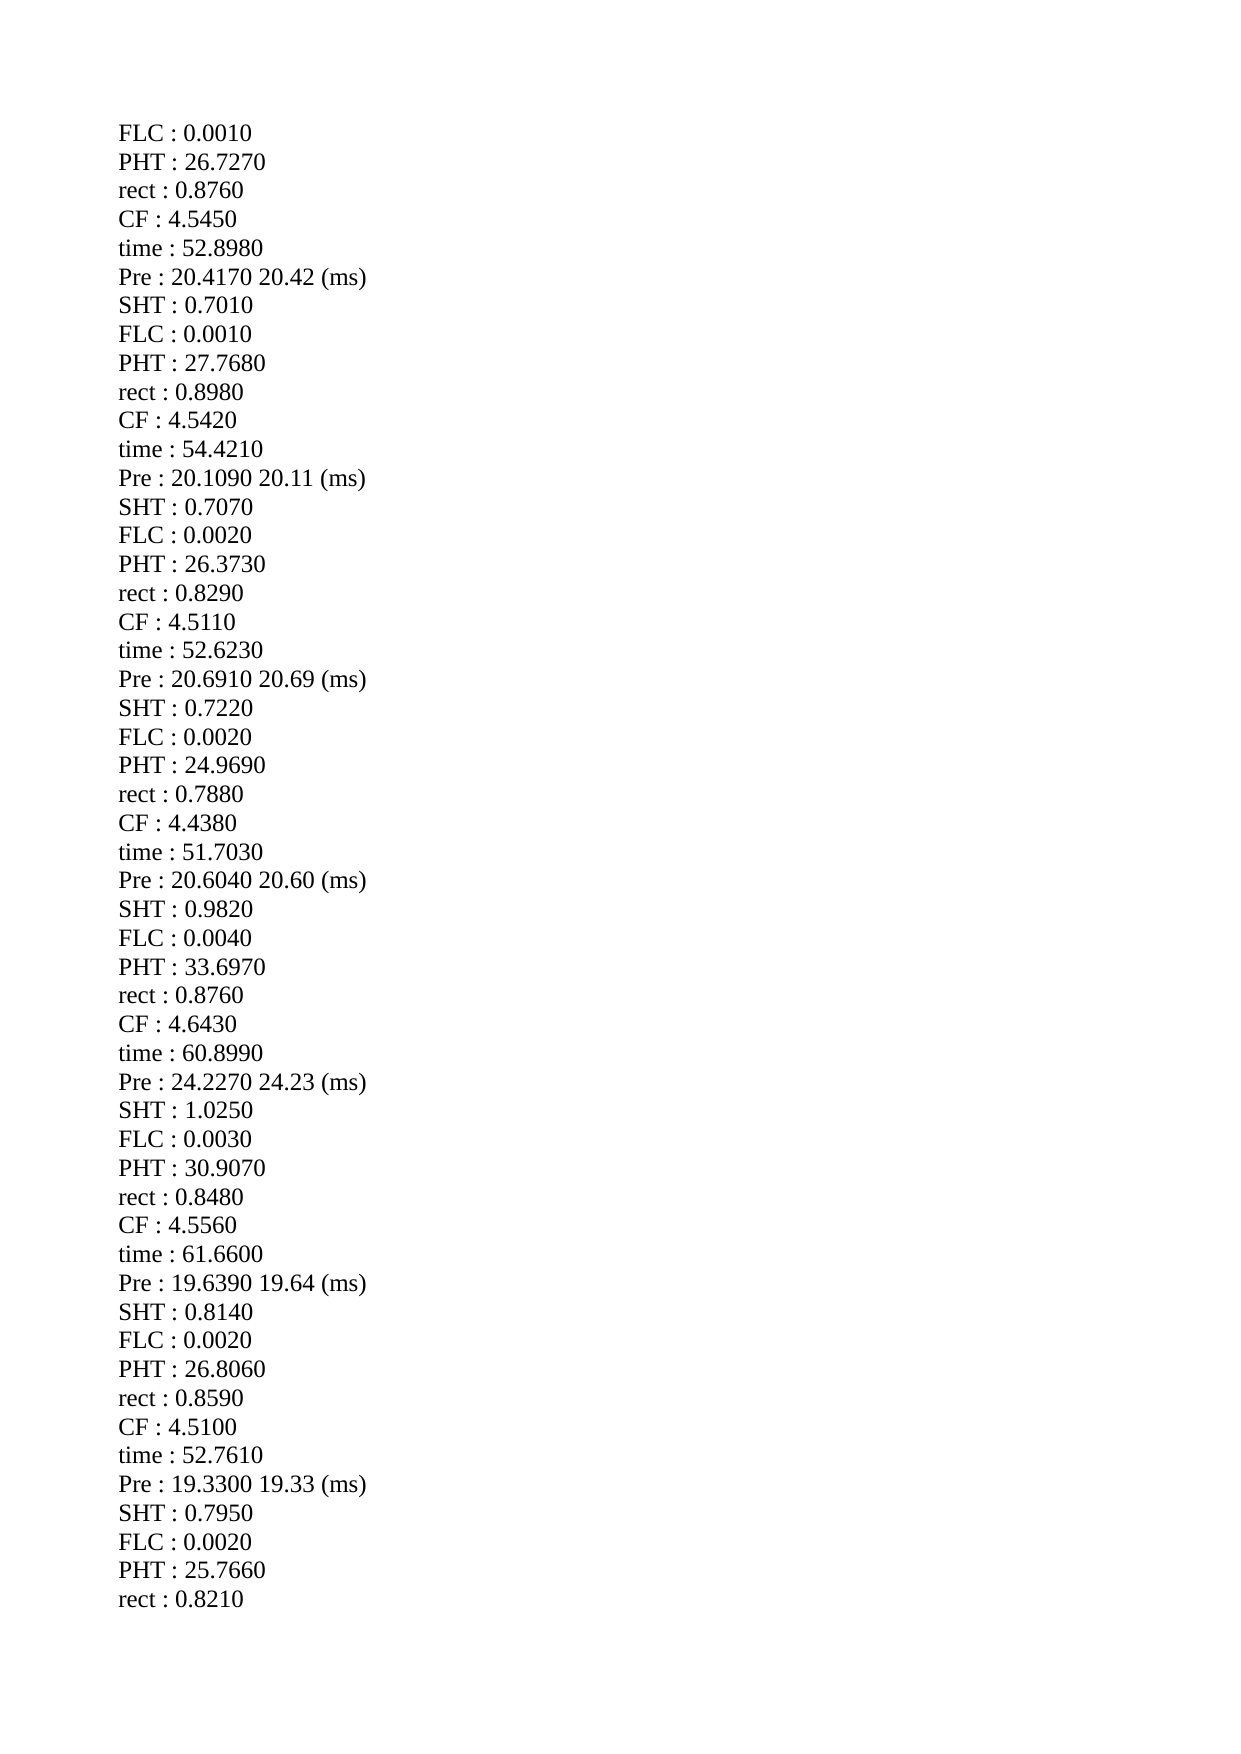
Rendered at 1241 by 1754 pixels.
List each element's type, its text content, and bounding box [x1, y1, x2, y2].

text PHT : 26.7270 [118, 147, 1122, 176]
text Pre : 24.2270 24.23 (ms) [118, 1067, 1122, 1096]
text SHT : 0.7010 [118, 291, 1122, 319]
text PHT : 26.3730 [118, 549, 1122, 578]
text CF : 4.5420 [118, 406, 1122, 434]
text rect : 0.8590 [118, 1383, 1122, 1412]
text Pre : 19.3300 19.33 (ms) [118, 1469, 1122, 1498]
text FLC : 0.0030 [118, 1124, 1122, 1153]
text FLC : 0.0020 [118, 521, 1122, 549]
text CF : 4.5100 [118, 1412, 1122, 1441]
text FLC : 0.0020 [118, 1326, 1122, 1354]
text time : 52.7610 [118, 1441, 1122, 1469]
text rect : 0.8760 [118, 176, 1122, 204]
text rect : 0.8290 [118, 578, 1122, 607]
text time : 52.6230 [118, 636, 1122, 664]
text PHT : 27.7680 [118, 348, 1122, 377]
text FLC : 0.0010 [118, 118, 1122, 147]
text SHT : 0.7070 [118, 492, 1122, 521]
text rect : 0.8480 [118, 1182, 1122, 1211]
text Pre : 20.6040 20.60 (ms) [118, 866, 1122, 894]
text Pre : 20.4170 20.42 (ms) [118, 262, 1122, 291]
text FLC : 0.0020 [118, 1527, 1122, 1556]
text time : 51.7030 [118, 837, 1122, 866]
text Pre : 20.1090 20.11 (ms) [118, 463, 1122, 492]
text CF : 4.5450 [118, 204, 1122, 233]
text FLC : 0.0010 [118, 319, 1122, 348]
text Pre : 20.6910 20.69 (ms) [118, 664, 1122, 693]
text PHT : 24.9690 [118, 751, 1122, 779]
text time : 60.8990 [118, 1038, 1122, 1067]
text CF : 4.6430 [118, 1009, 1122, 1038]
text time : 61.6600 [118, 1239, 1122, 1268]
text Pre : 19.6390 19.64 (ms) [118, 1268, 1122, 1297]
text SHT : 0.9820 [118, 894, 1122, 923]
text CF : 4.4380 [118, 808, 1122, 837]
text SHT : 0.7220 [118, 693, 1122, 722]
text time : 54.4210 [118, 434, 1122, 463]
text rect : 0.8760 [118, 981, 1122, 1009]
text PHT : 33.6970 [118, 952, 1122, 981]
text CF : 4.5110 [118, 607, 1122, 636]
text time : 52.8980 [118, 233, 1122, 262]
text rect : 0.8980 [118, 377, 1122, 406]
text SHT : 1.0250 [118, 1096, 1122, 1124]
text FLC : 0.0040 [118, 923, 1122, 952]
text SHT : 0.8140 [118, 1297, 1122, 1326]
text CF : 4.5560 [118, 1211, 1122, 1239]
text PHT : 26.8060 [118, 1354, 1122, 1383]
text SHT : 0.7950 [118, 1498, 1122, 1527]
text FLC : 0.0020 [118, 722, 1122, 751]
text rect : 0.8210 [118, 1584, 1122, 1613]
text PHT : 30.9070 [118, 1153, 1122, 1182]
text PHT : 25.7660 [118, 1556, 1122, 1584]
text rect : 0.7880 [118, 779, 1122, 808]
